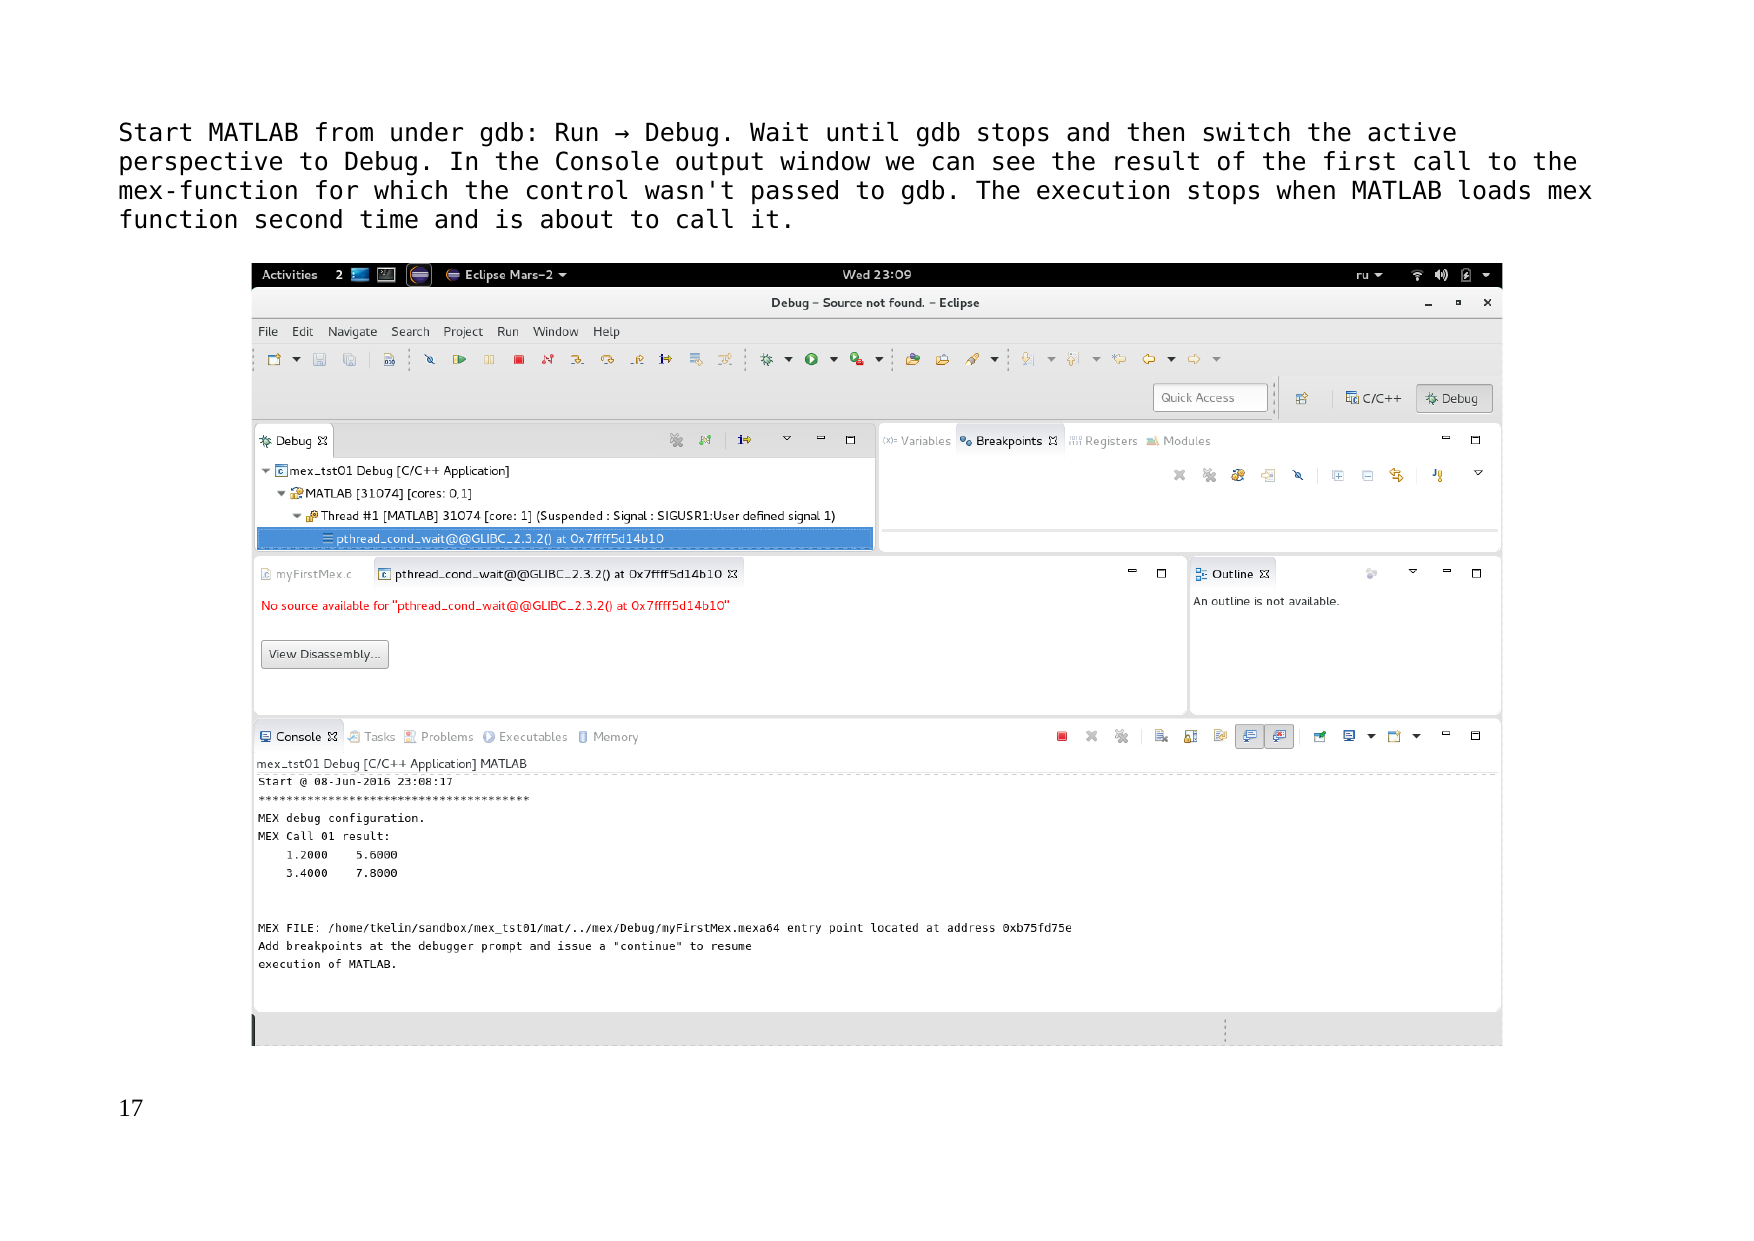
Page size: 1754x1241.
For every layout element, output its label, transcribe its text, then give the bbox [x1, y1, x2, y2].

picture [251, 263, 1503, 1046]
text Start MATLAB from under gdb: Run → Debug. Wait until gdb stops and then switch the active perspective to Debug. In the Console output window we can see the result of the first call to the mex-function for which the control wasn't passed to gdb. The execution stops when MATLAB loads mex function second time and is about to call it. [118, 118, 1636, 235]
